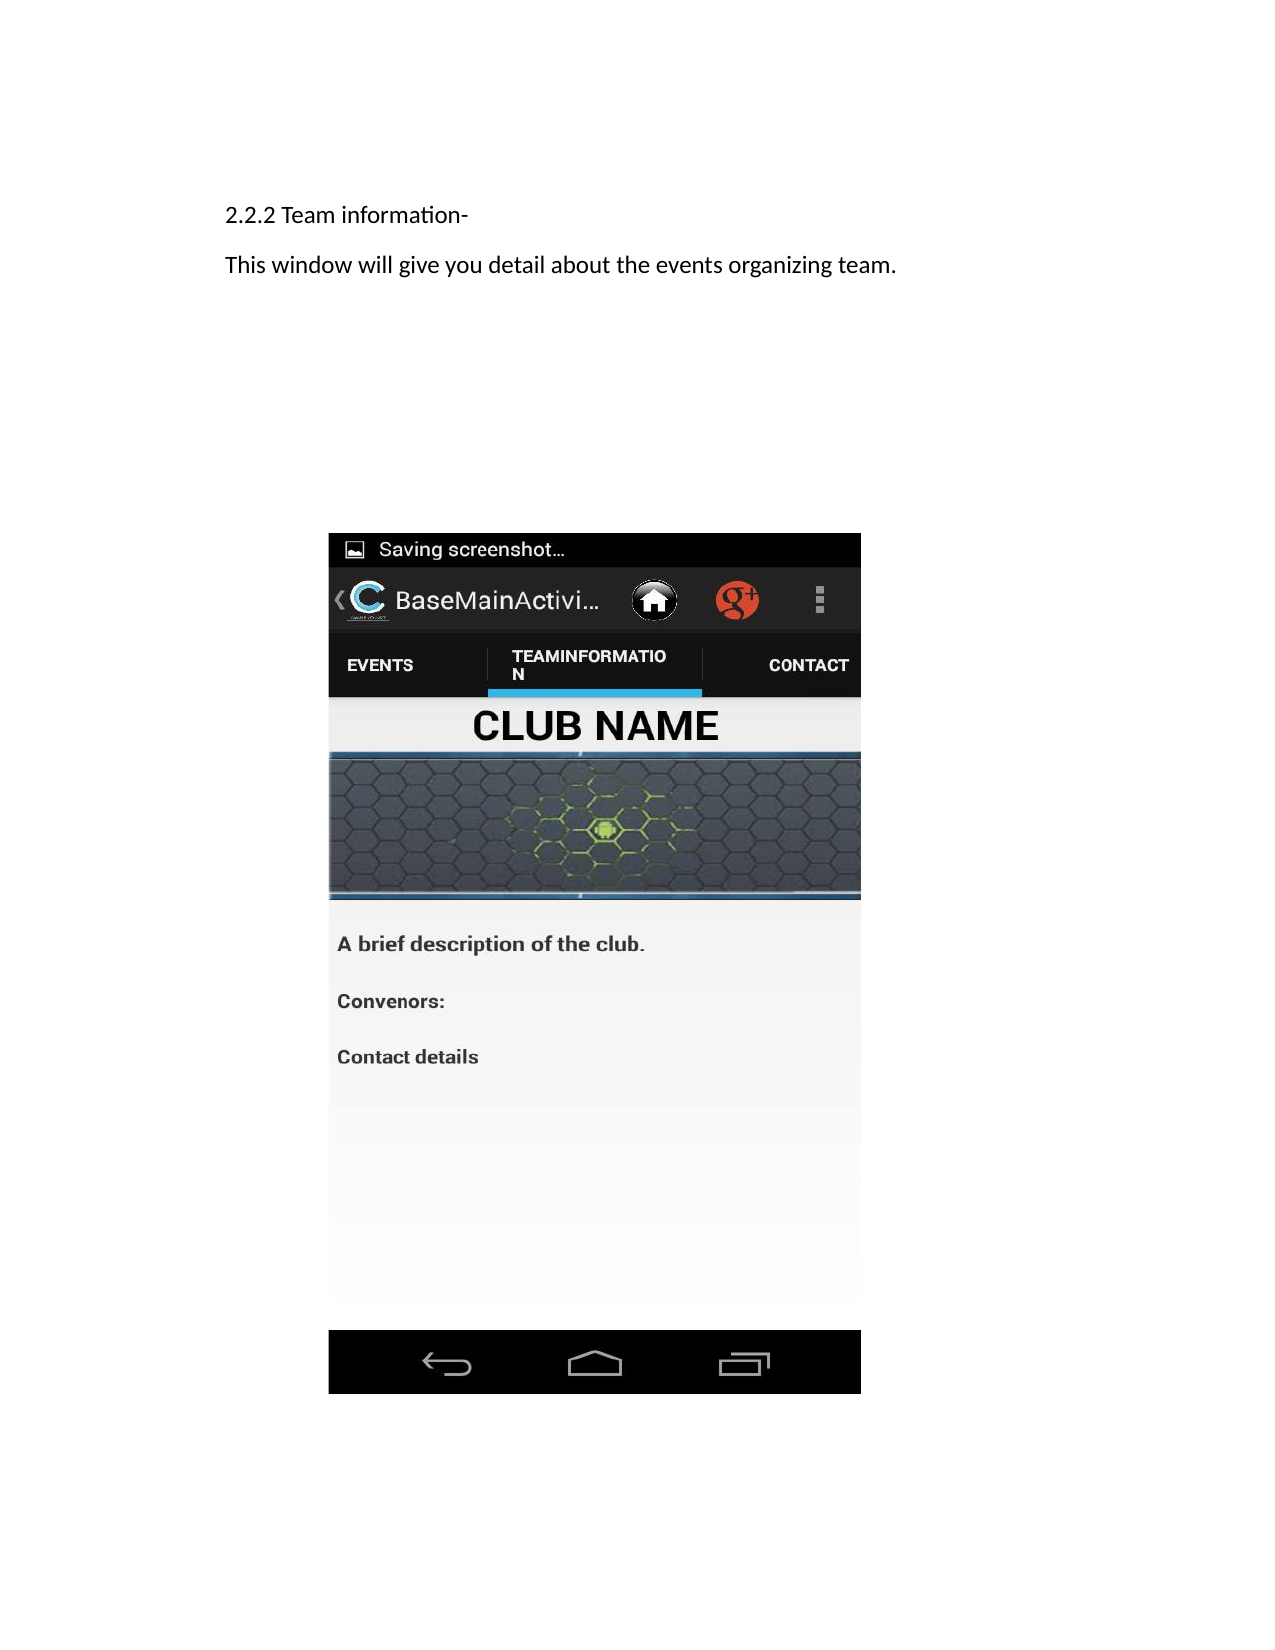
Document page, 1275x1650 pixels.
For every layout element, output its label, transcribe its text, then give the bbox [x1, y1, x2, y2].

picture [328, 533, 861, 1394]
list 2.2.2 Team information- [225, 199, 1125, 230]
list This window will give you detail about the events organizing team. [225, 249, 1125, 280]
